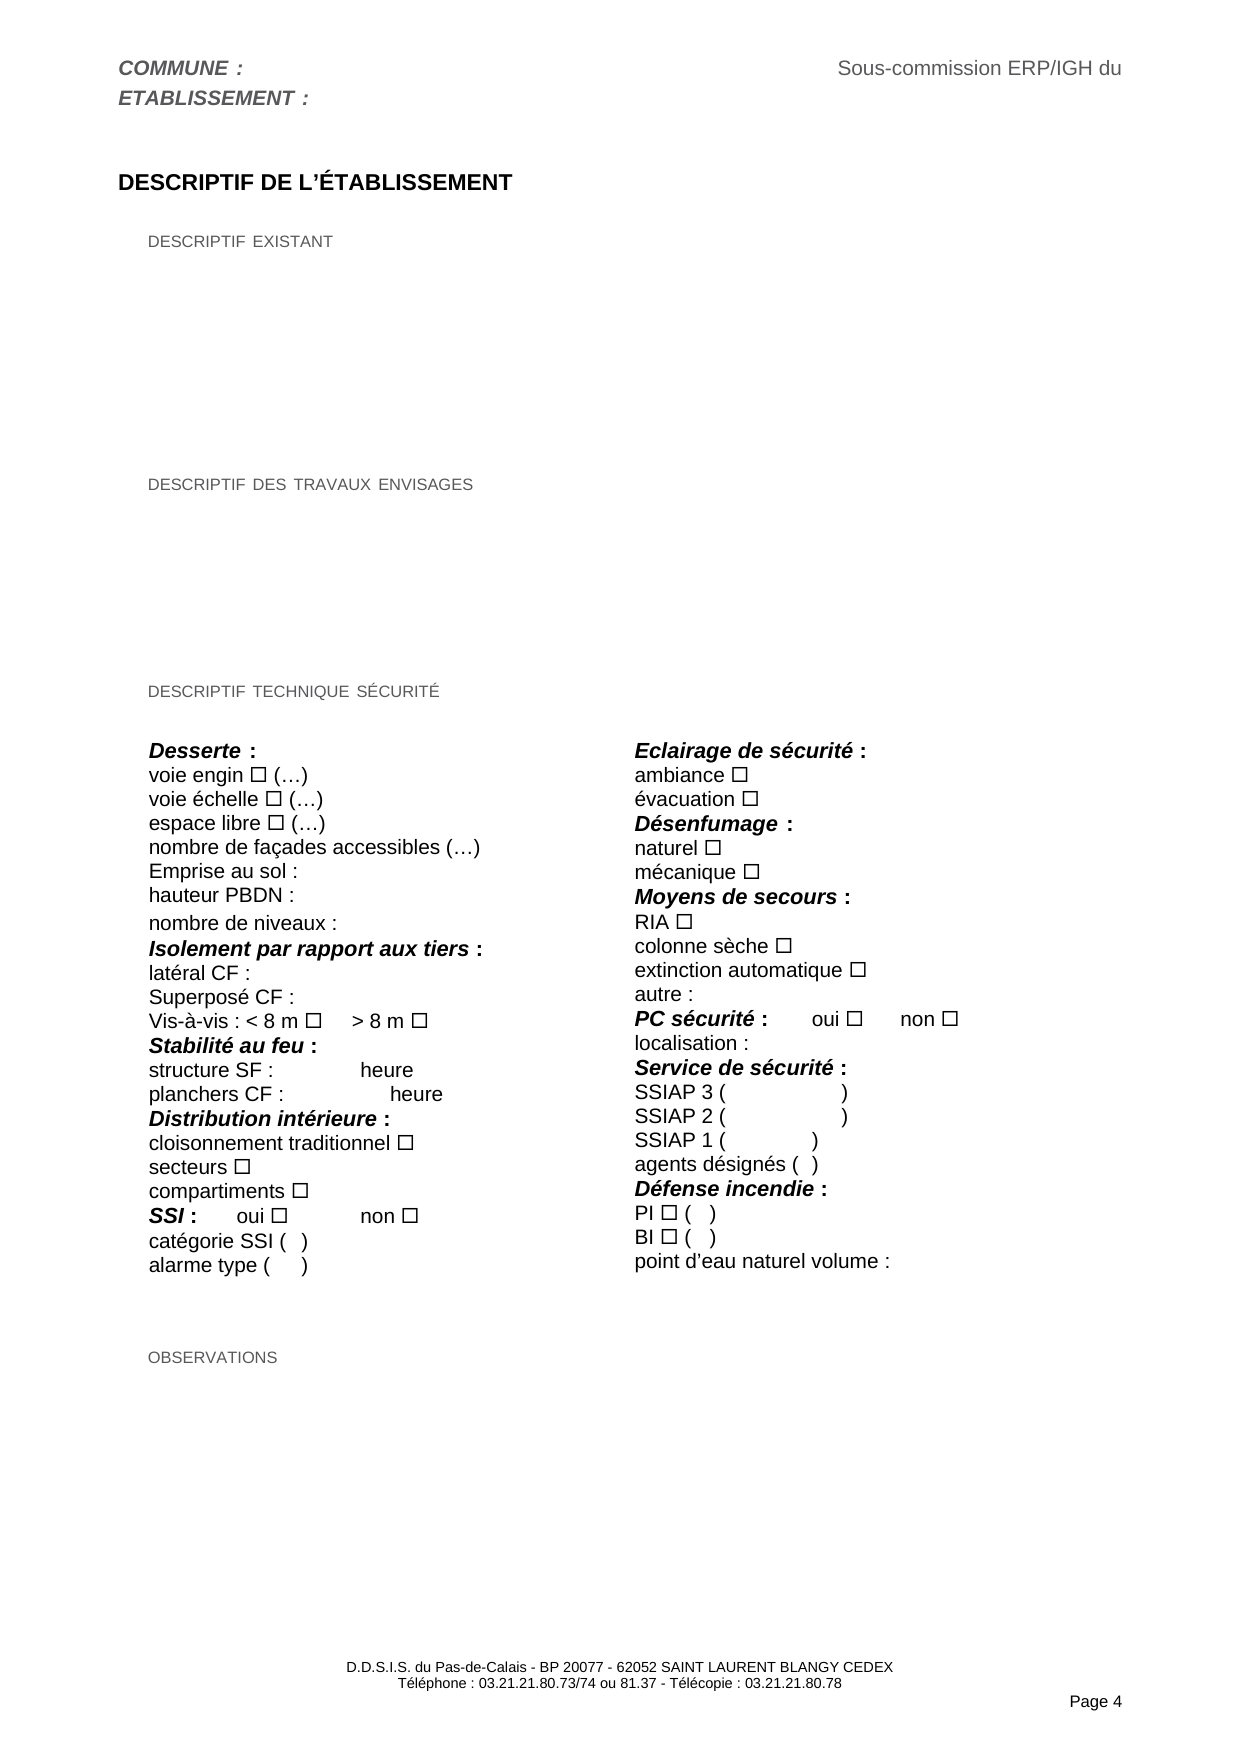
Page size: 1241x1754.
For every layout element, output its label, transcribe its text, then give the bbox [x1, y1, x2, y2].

table_header Desserte : voie engin  (…) voie échelle  (…) espace libre  (…) nombre de façades accessibles (…) Emprise au sol : hauteur PBDN : nombre de niveaux : Isolement par rapport aux tiers : latéral CF : Superposé CF : Vis-à-vis : < 8 m  > 8 m  Stabilité au feu : structure SF : heure planchers CF : heure Distribution intérieure : cloisonnement traditionnel  secteurs  compartiments  SSI : oui  non  catégorie SSI ( ) alarme type ( ) [118, 732, 628, 1282]
text descriptif existant [148, 224, 1122, 253]
table_header Eclairage de sécurité : ambiance  évacuation  Désenfumage : naturel  mécanique  Moyens de secours : RIA  colonne sèche  extinction automatique  autre : PC sécurité : oui  non  localisation : Service de sécurité : SSIAP 3 ( ) SSIAP 2 ( ) SSIAP 1 ( ) agents désignés ( ) Défense incendie : PI  ( ) BI  ( ) point d’eau naturel volume : [629, 732, 1123, 1282]
text DESCRIPTIF DE L’ÉTABLISSEMENT [118, 169, 1122, 196]
text observations [148, 1340, 1122, 1368]
text descriptif des travaux envisages [148, 466, 1122, 495]
text descriptif technique sécurité [148, 674, 1122, 703]
